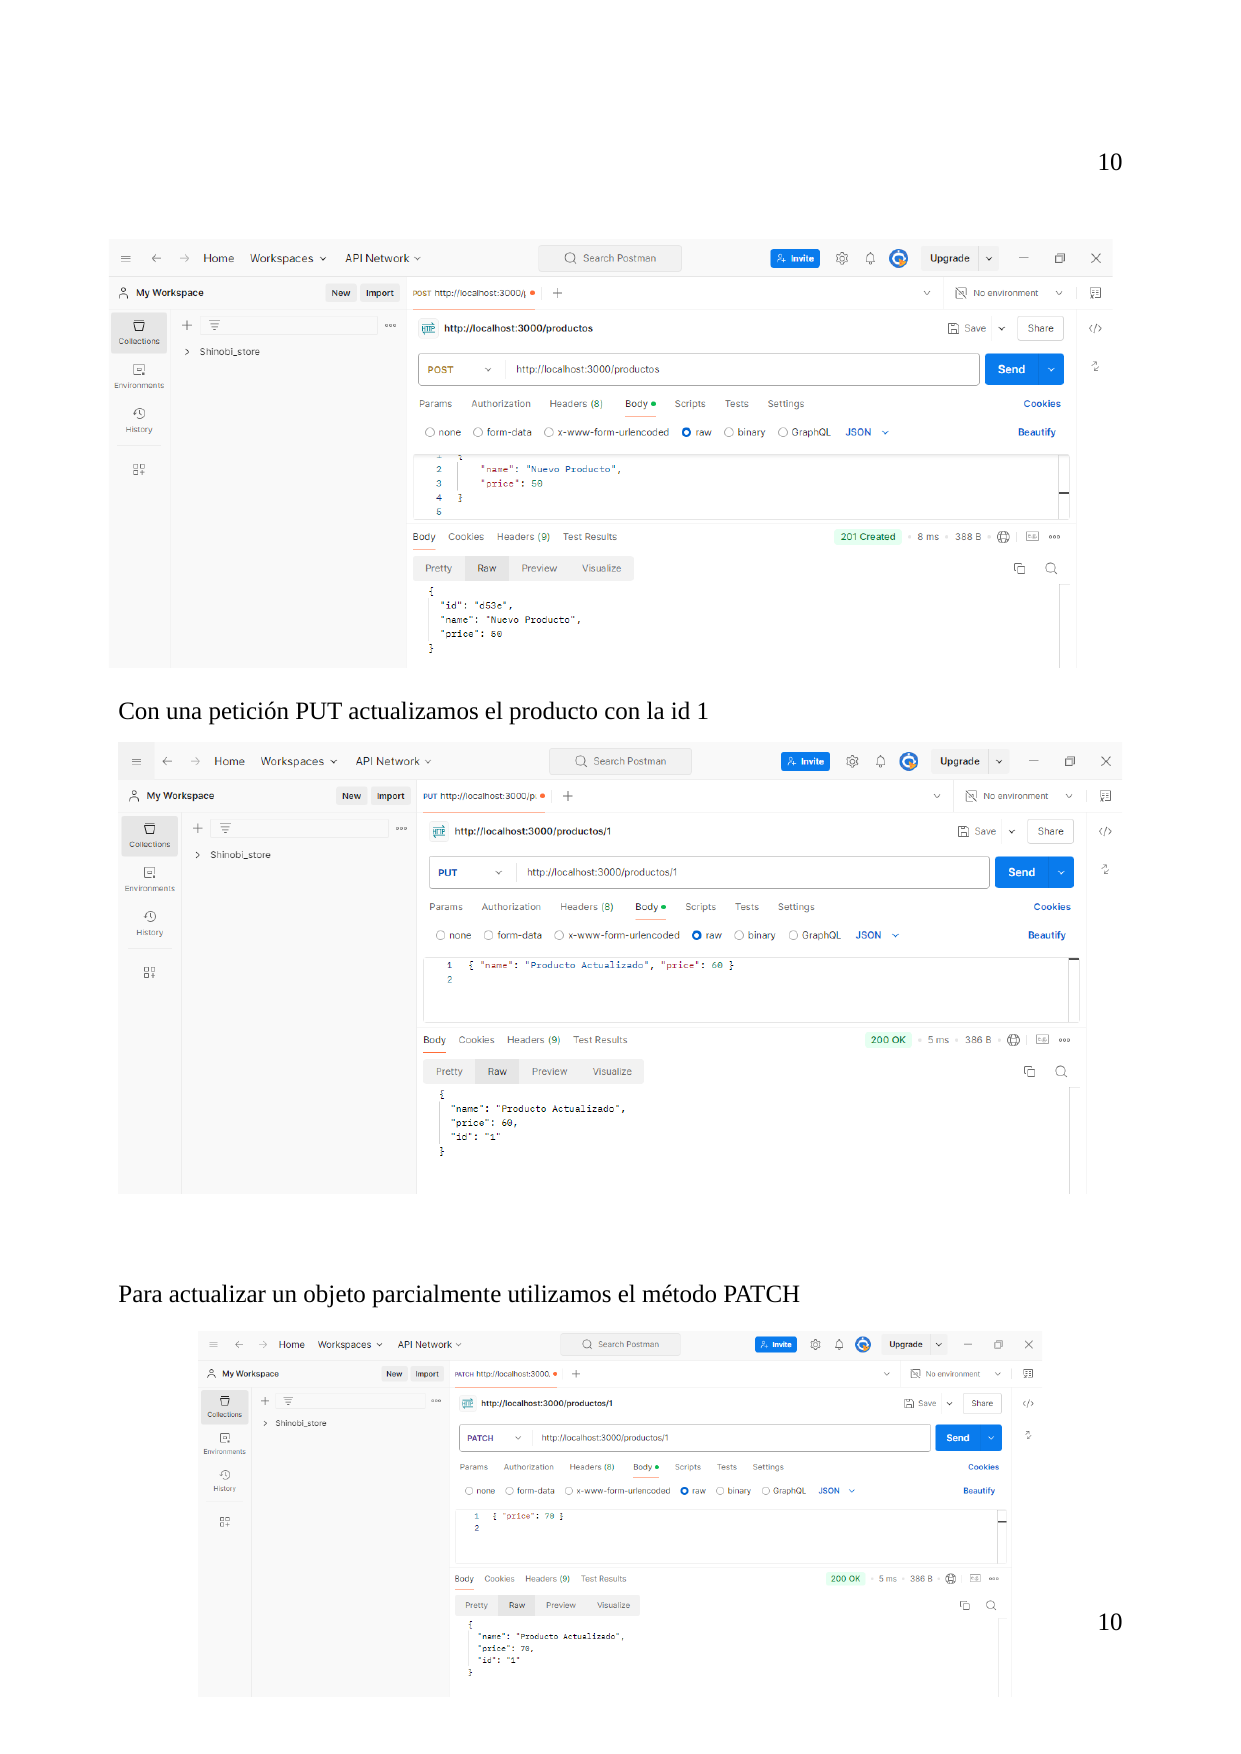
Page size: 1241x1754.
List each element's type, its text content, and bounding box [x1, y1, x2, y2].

picture [108, 239, 1113, 668]
picture [198, 1331, 1043, 1697]
text Con una petición PUT actualizamos el producto con la id 1 [118, 696, 1122, 725]
text Para actualizar un objeto parcialmente utilizamos el método PATCH [118, 1279, 1122, 1308]
picture [118, 742, 1123, 1194]
